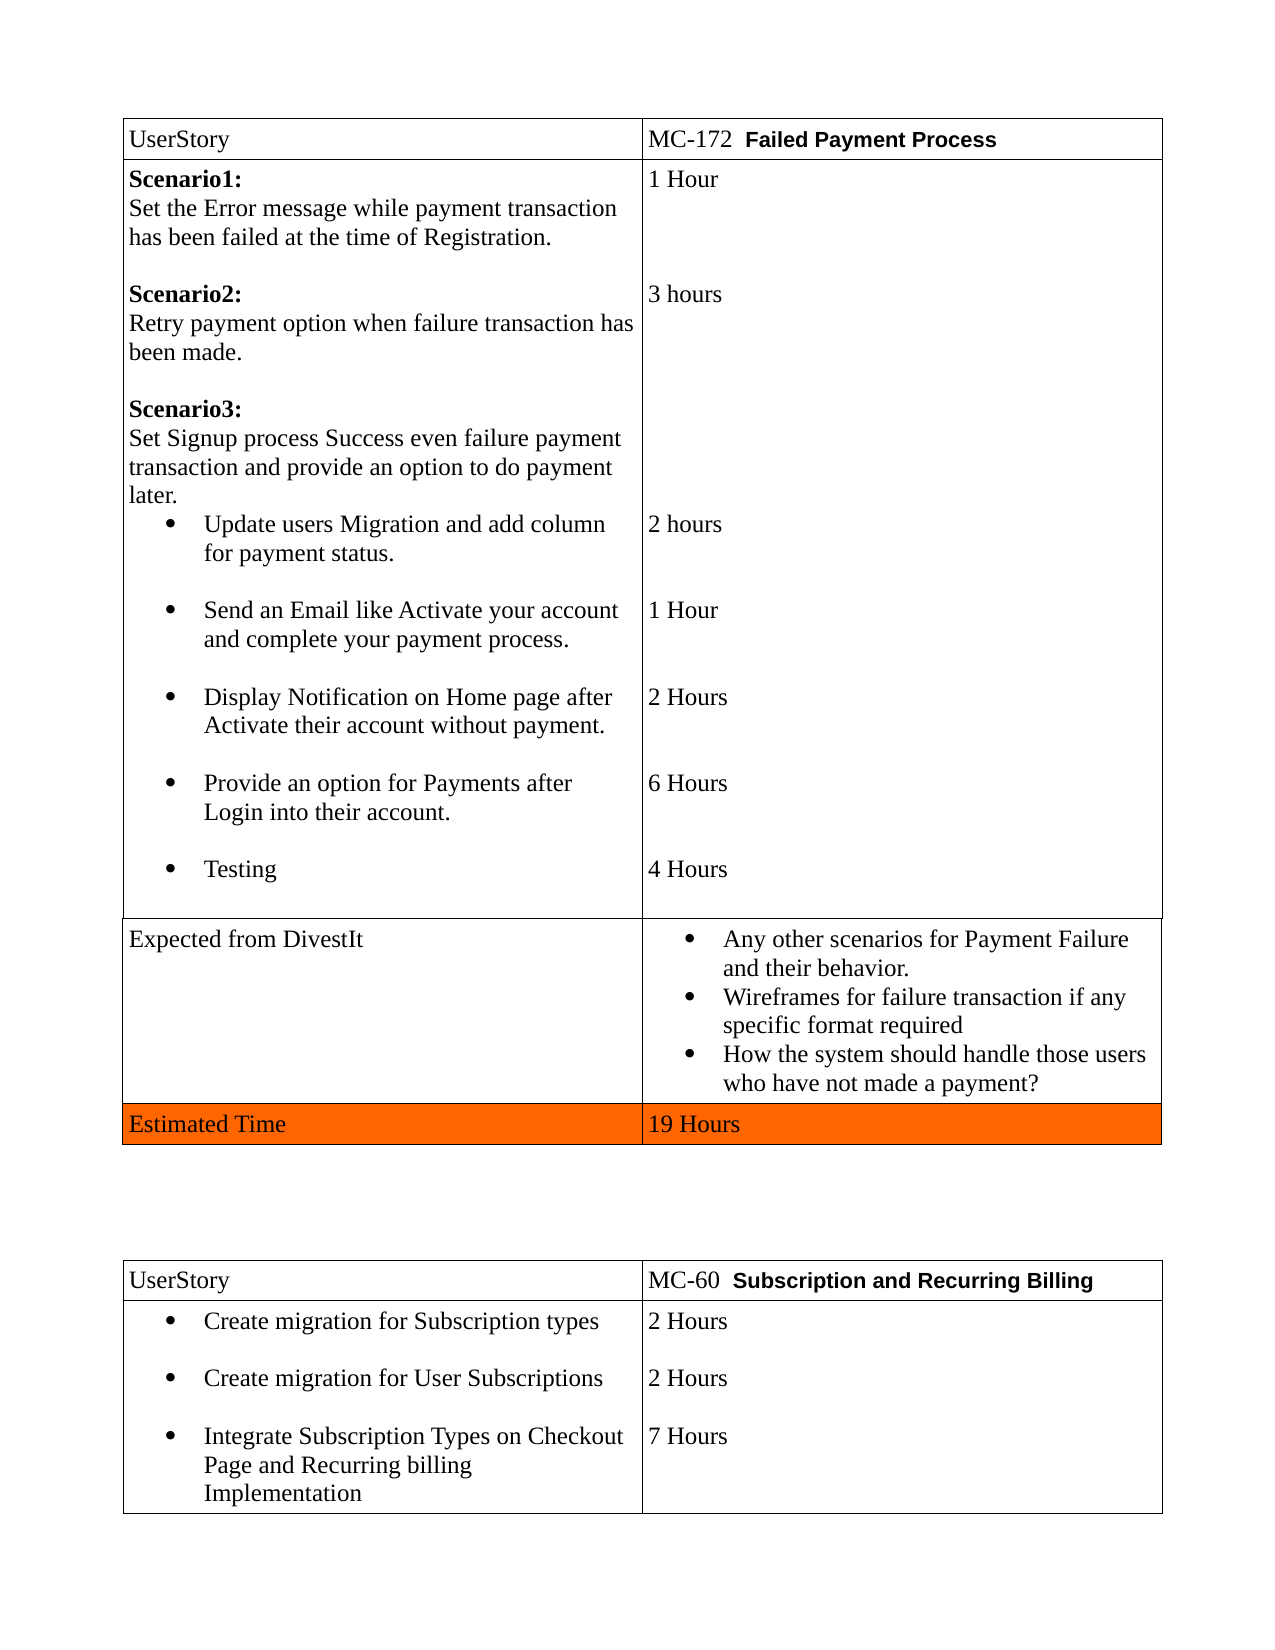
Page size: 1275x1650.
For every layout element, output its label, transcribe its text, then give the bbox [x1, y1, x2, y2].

table_cell 1 Hour 3 hours 2 hours 1 Hour 2 Hours 6 Hours 4 Hours [643, 160, 1162, 917]
table_cell Expected from DivestIt [123, 919, 642, 1102]
table_header MC-60 Subscription and Recurring Billing [643, 1261, 1162, 1300]
table_cell Scenario1: Set the Error message while payment transaction has been failed at the time of Registration. Scenario2: Retry payment option when failure transaction has been made. Scenario3: Set Signup process Success even failure payment transaction and provide an option to do payment later. Update users Migration and add column for payment status. Send an Email like Activate your account and complete your payment process. Display Notification on Home page after Activate their account without payment. Provide an option for Payments after Login into their account. Testing [124, 160, 642, 917]
table_cell 19 Hours [643, 1104, 1161, 1144]
table_header MC-172 Failed Payment Process [643, 119, 1162, 158]
table_cell 2 Hours 2 Hours 7 Hours [643, 1301, 1162, 1513]
table_cell Estimated Time [123, 1104, 642, 1144]
table_header UserStory [124, 1261, 642, 1300]
table_cell Create migration for Subscription types Create migration for User Subscriptions Integrate Subscription Types on Checkout Page and Recurring billing Implementation Testing [124, 1301, 642, 1513]
table_cell Any other scenarios for Payment Failure and their behavior. Wireframes for failure transaction if any specific format required How the system should handle those users who have not made a payment? [643, 919, 1161, 1102]
table_header UserStory [124, 119, 642, 158]
